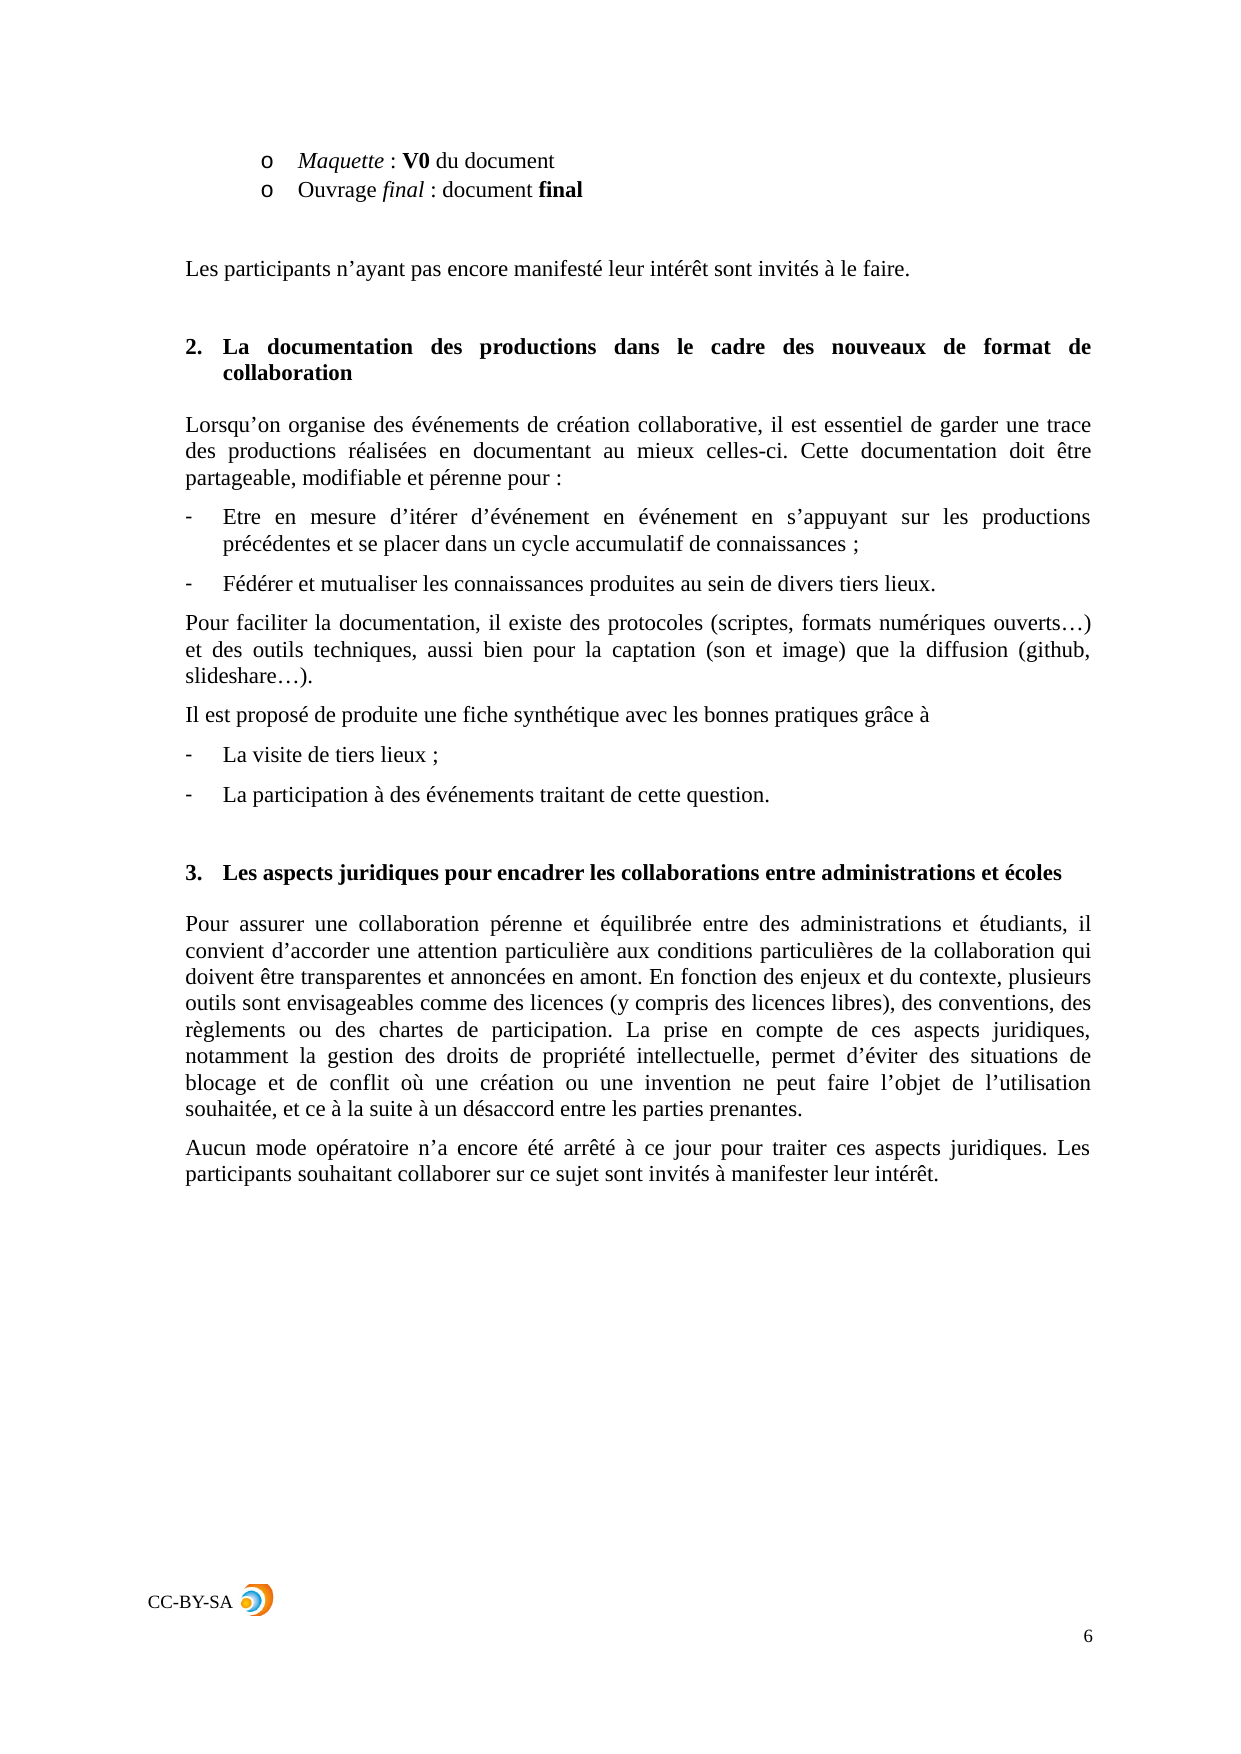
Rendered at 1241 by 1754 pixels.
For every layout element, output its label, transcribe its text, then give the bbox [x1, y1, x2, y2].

text Pour faciliter la documentation, il existe des protocoles (scriptes, formats numériques ouverts…) et des outils techniques, aussi bien pour la captation (son et image) que la diffusion (github, slideshare…). [185, 609, 1093, 688]
text Les participants n’ayant pas encore manifesté leur intérêt sont invités à le faire. [185, 255, 1093, 282]
list Fédérer et mutualiser les connaissances produites au sein de divers tiers lieux. [185, 569, 1093, 597]
list Les aspects juridiques pour encadrer les collaborations entre administrations et écoles [185, 859, 1093, 885]
text Pour assurer une collaboration pérenne et équilibrée entre des administrations et étudiants, il convient d’accorder une attention particulière aux conditions particulières de la collaboration qui doivent être transparentes et annoncées en amont. En fonction des enjeux et du contexte, plusieurs outils sont envisageables comme des licences (y compris des licences libres), des conventions, des règlements ou des chartes de participation. La prise en compte de ces aspects juridiques, notamment la gestion des droits de propriété intellectuelle, permet d’éviter des situations de blocage et de conflit où une création ou une invention ne peut faire l’objet de l’utilisation souhaitée, et ce à la suite à un désaccord entre les parties prenantes. [185, 910, 1093, 1121]
text Aucun mode opératoire n’a encore été arrêté à ce jour pour traiter ces aspects juridiques. Les participants souhaitant collaborer sur ce sujet sont invités à manifester leur intérêt. [185, 1134, 1093, 1186]
text Il est proposé de produite une fiche synthétique avec les bonnes pratiques grâce à [185, 701, 1093, 727]
list La visite de tiers lieux ; [185, 740, 1093, 768]
list Maquette : V0 du document [260, 148, 1093, 176]
text Lorsqu’on organise des événements de création collaborative, il est essentiel de garder une trace des productions réalisées en documentant au mieux celles-ci. Cette documentation doit être partageable, modifiable et pérenne pour : [185, 411, 1093, 490]
list Etre en mesure d’itérer d’événement en événement en s’appuyant sur les productions précédentes et se placer dans un cycle accumulatif de connaissances ; [185, 502, 1093, 557]
list Ouvrage final : document final [260, 176, 1093, 204]
list La participation à des événements traitant de cette question. [185, 780, 1093, 808]
picture [232, 1584, 280, 1619]
list La documentation des productions dans le cadre des nouveaux de format de collaboration [185, 333, 1093, 386]
